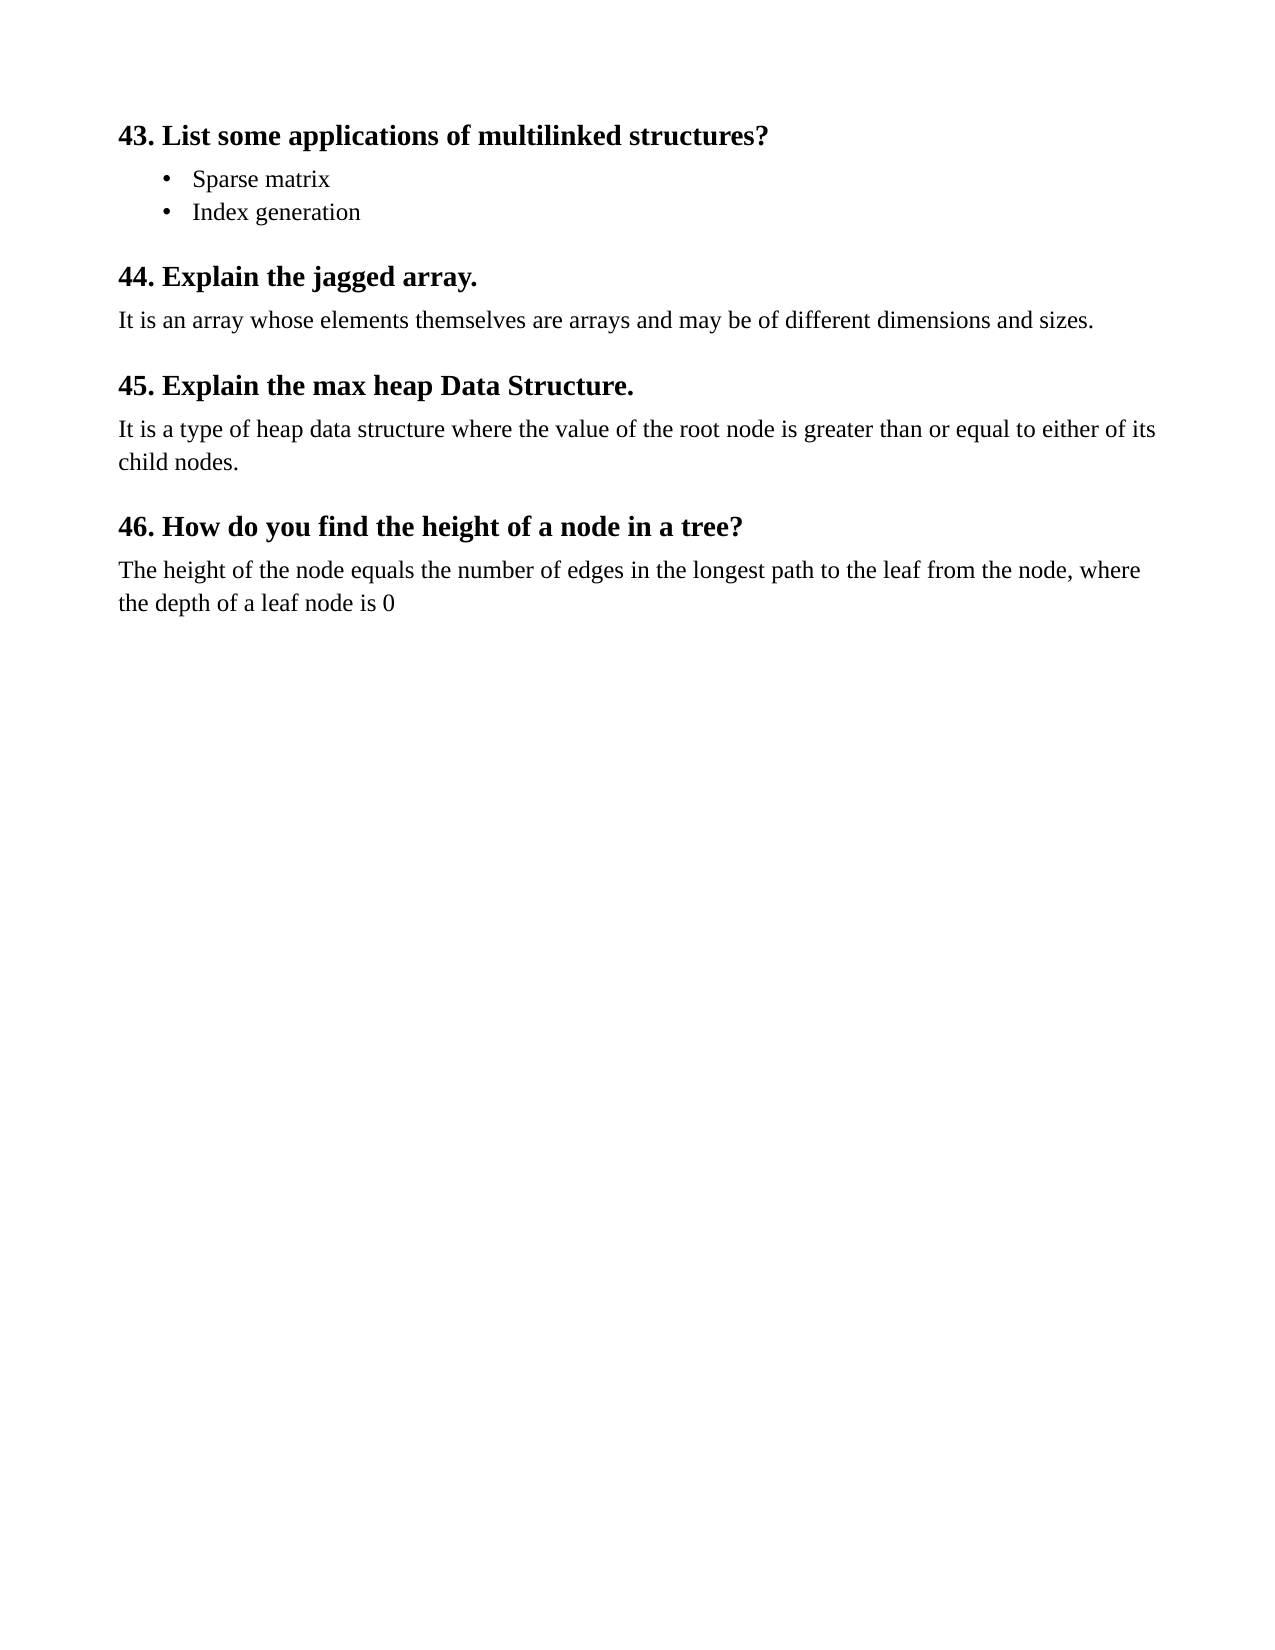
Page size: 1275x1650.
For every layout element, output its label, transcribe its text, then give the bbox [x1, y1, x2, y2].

subtitle 46. How do you find the height of a node in a tree? [118, 509, 1157, 542]
subtitle 45. Explain the max heap Data Structure. [118, 368, 1157, 401]
text It is a type of heap data structure where the value of the root node is greater than or equal to either of its child nodes. [118, 414, 1157, 475]
subtitle 43. List some applications of multilinked structures? [118, 118, 1157, 152]
text It is an array whose elements themselves are arrays and may be of different dimensions and sizes. [118, 305, 1157, 334]
subtitle 44. Explain the jagged array. [118, 259, 1157, 293]
list Sparse matrix [162, 164, 1157, 193]
list Index generation [162, 197, 1157, 226]
text The height of the node equals the number of edges in the longest path to the leaf from the node, where the depth of a leaf node is 0 [118, 555, 1157, 617]
